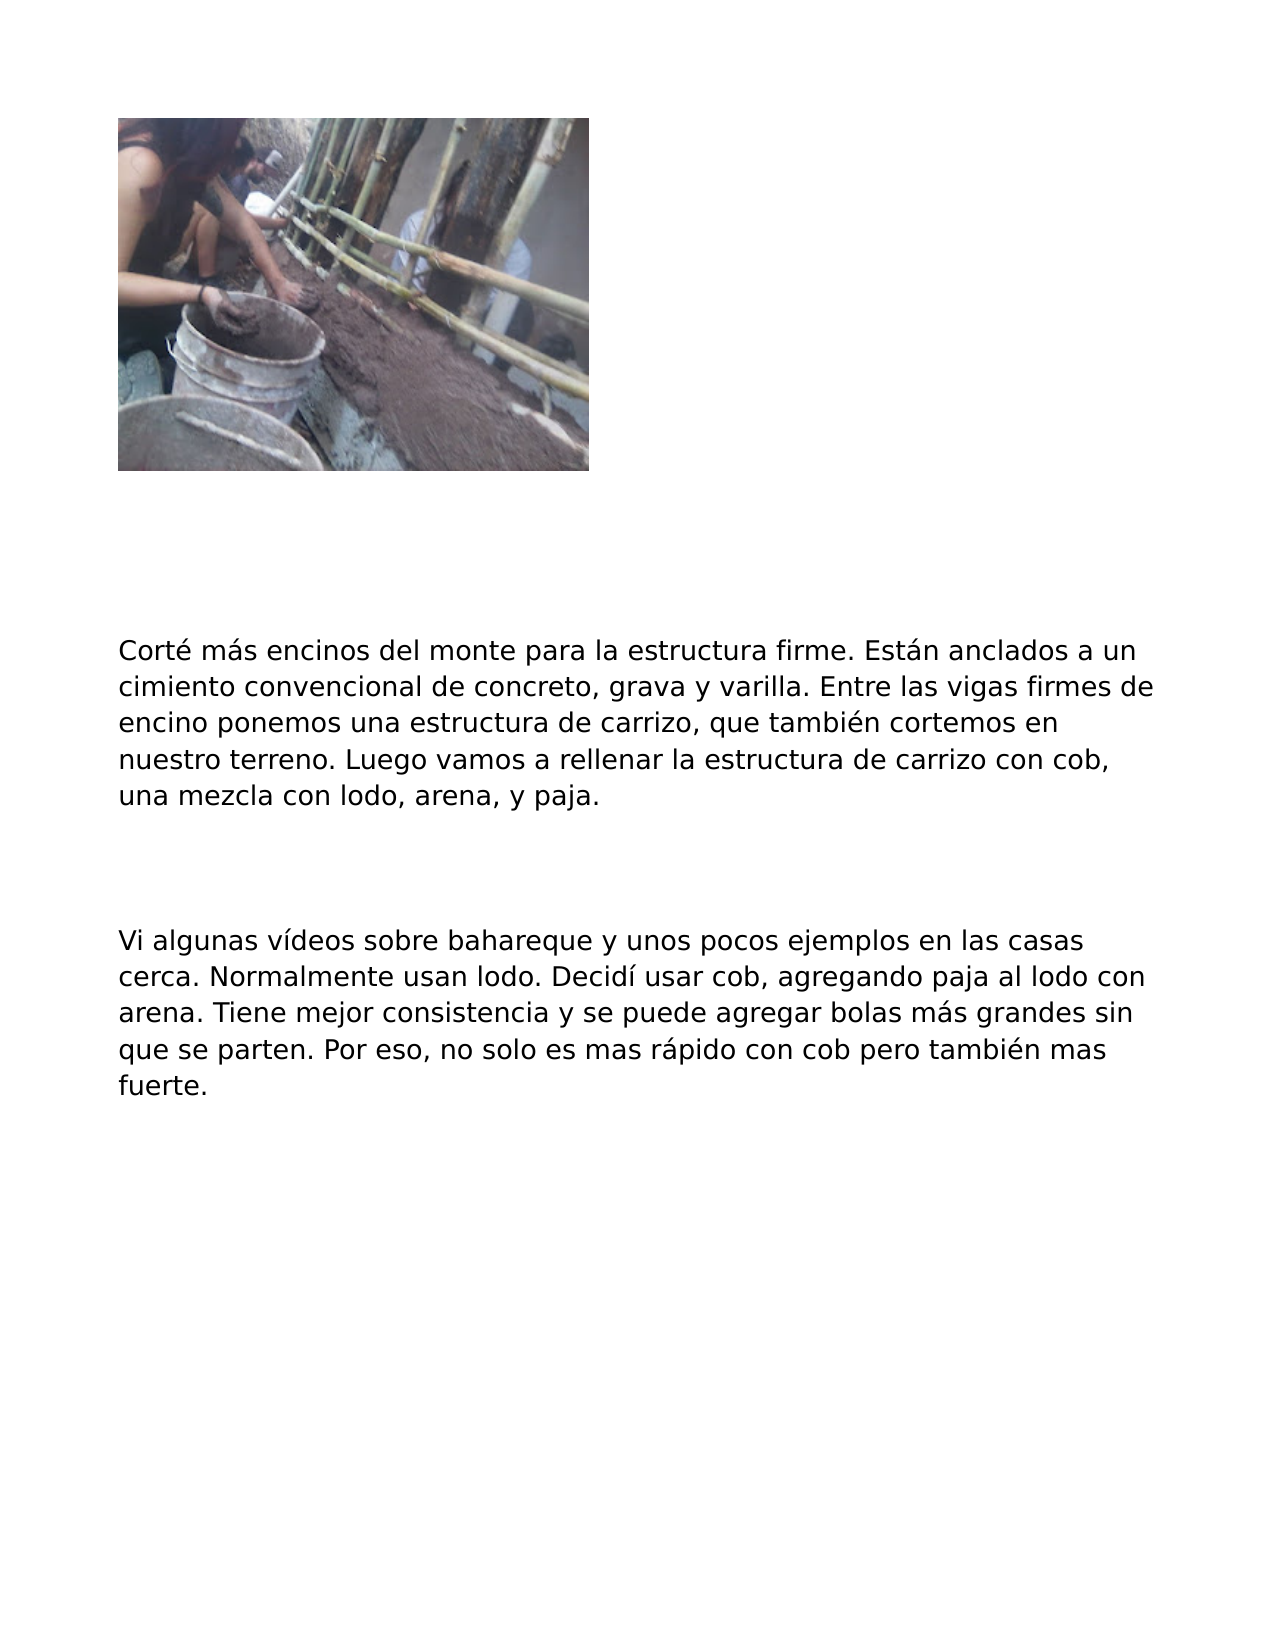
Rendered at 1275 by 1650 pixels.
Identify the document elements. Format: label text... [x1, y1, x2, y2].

text Corté más encinos del monte para la estructura firme. Están anclados a un cimiento convencional de concreto, grava y varilla. Entre las vigas firmes de encino ponemos una estructura de carrizo, que también cortemos en nuestro terreno. Luego vamos a rellenar la estructura de carrizo con cob, una mezcla con lodo, arena, y paja. [118, 635, 1157, 812]
text Vi algunas vídeos sobre bahareque y unos pocos ejemplos en las casas cerca. Normalmente usan lodo. Decidí usar cob, agregando paja al lodo con arena. Tiene mejor consistencia y se puede agregar bolas más grandes sin que se parten. Por eso, no solo es mas rápido con cob pero también mas fuerte. [118, 925, 1157, 1102]
picture [118, 118, 589, 471]
